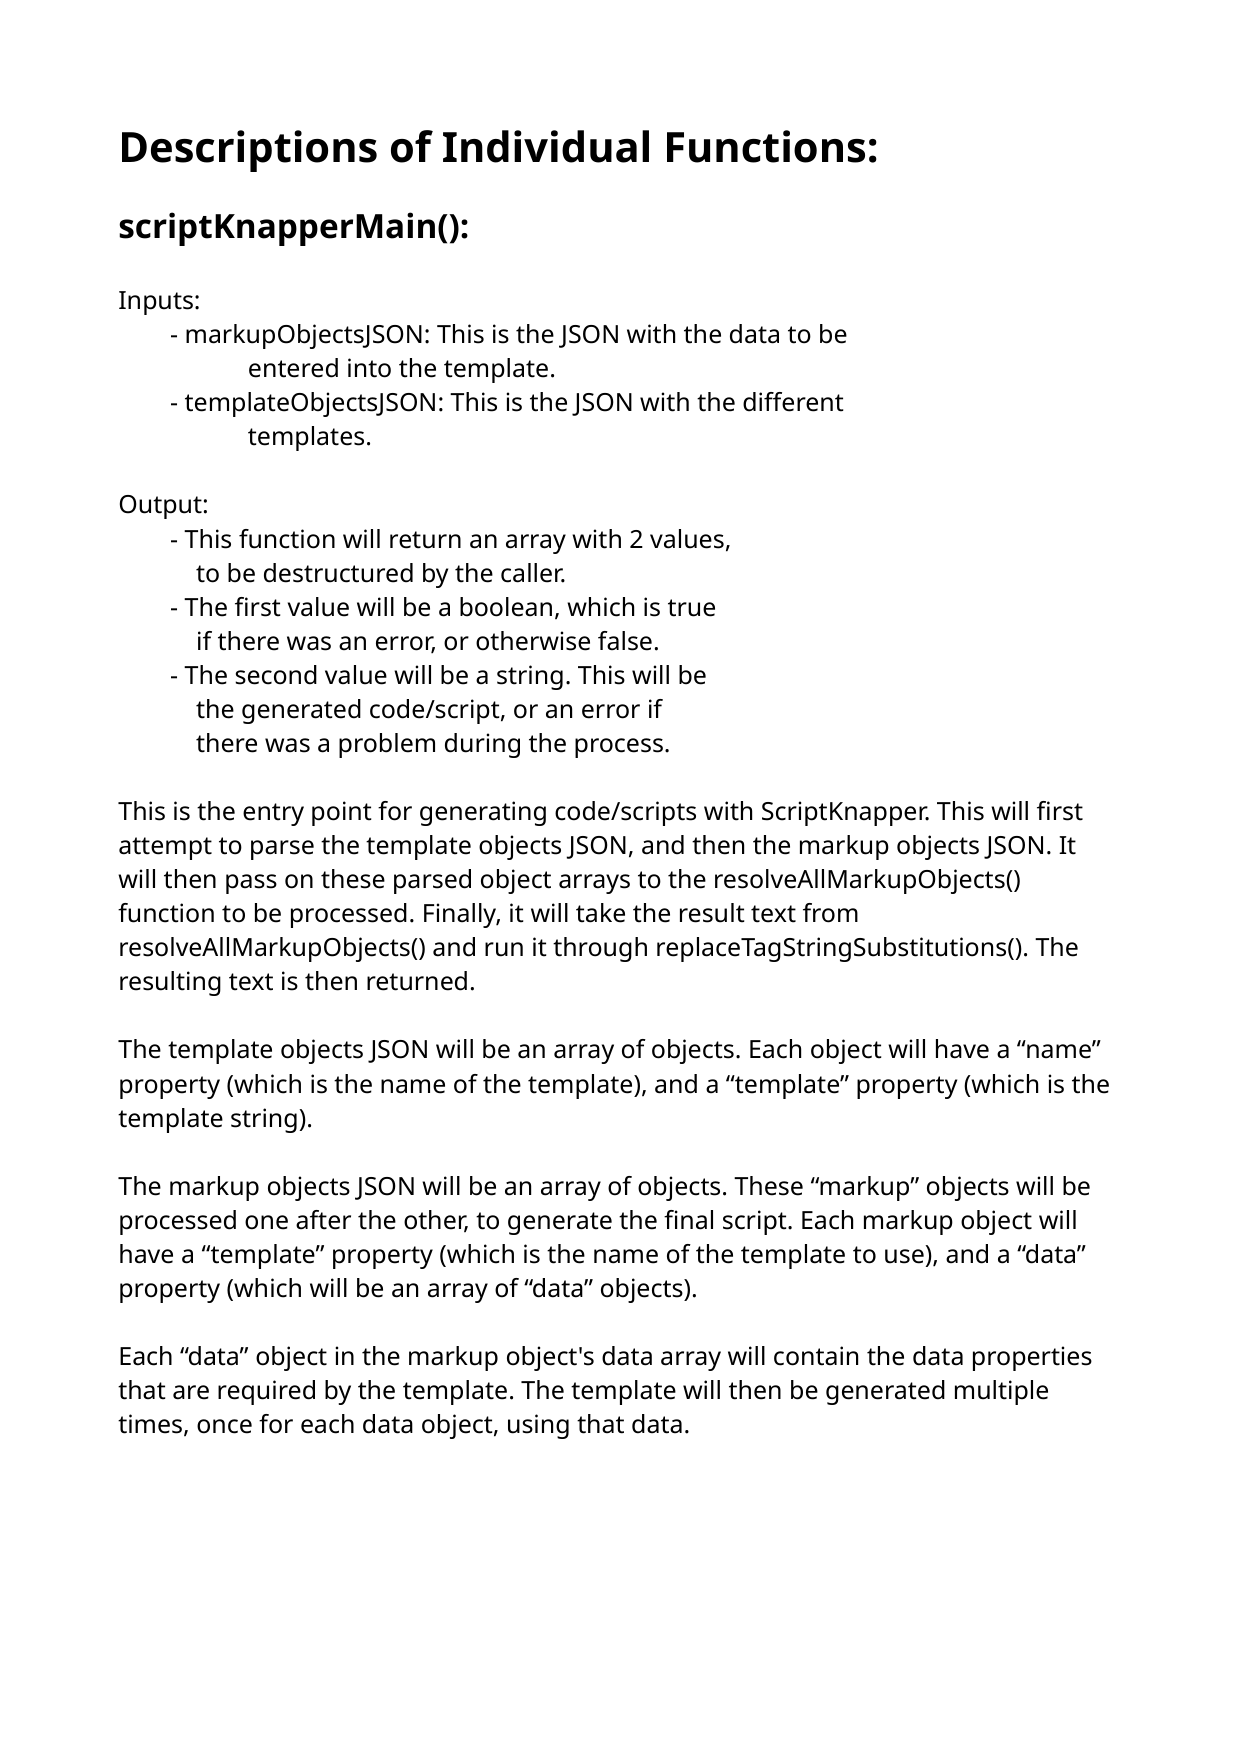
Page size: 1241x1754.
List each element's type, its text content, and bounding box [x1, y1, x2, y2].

text The markup objects JSON will be an array of objects. These “markup” objects will be processed one after the other, to generate the final script. Each markup object will have a “template” property (which is the name of the template to use), and a “data” property (which will be an array of “data” objects). [118, 1168, 1122, 1305]
text templates. [118, 419, 1122, 453]
text entered into the template. [118, 351, 1122, 385]
text to be destructured by the caller. [118, 555, 1122, 589]
text Output: [118, 487, 1122, 521]
text Inputs: [118, 283, 1122, 317]
text scriptKnapperMain(): [118, 203, 1122, 249]
text Descriptions of Individual Functions: [118, 118, 1122, 175]
text This is the entry point for generating code/scripts with ScriptKnapper. This will first attempt to parse the template objects JSON, and then the markup objects JSON. It will then pass on these parsed object arrays to the resolveAllMarkupObjects() function to be processed. Finally, it will take the result text from resolveAllMarkupObjects() and run it through replaceTagStringSubstitutions(). The resulting text is then returned. [118, 794, 1122, 998]
text - templateObjectsJSON: This is the JSON with the different [118, 385, 1122, 419]
text - The first value will be a boolean, which is true [118, 589, 1122, 623]
text if there was an error, or otherwise false. [118, 623, 1122, 657]
text - The second value will be a string. This will be [118, 657, 1122, 692]
text The template objects JSON will be an array of objects. Each object will have a “name” property (which is the name of the template), and a “template” property (which is the template string). [118, 1032, 1122, 1134]
text - This function will return an array with 2 values, [118, 521, 1122, 555]
text the generated code/script, or an error if [118, 692, 1122, 726]
text there was a problem during the process. [118, 726, 1122, 760]
text - markupObjectsJSON: This is the JSON with the data to be [118, 317, 1122, 351]
text Each “data” object in the markup object's data array will contain the data properties that are required by the template. The template will then be generated multiple times, once for each data object, using that data. [118, 1339, 1122, 1441]
